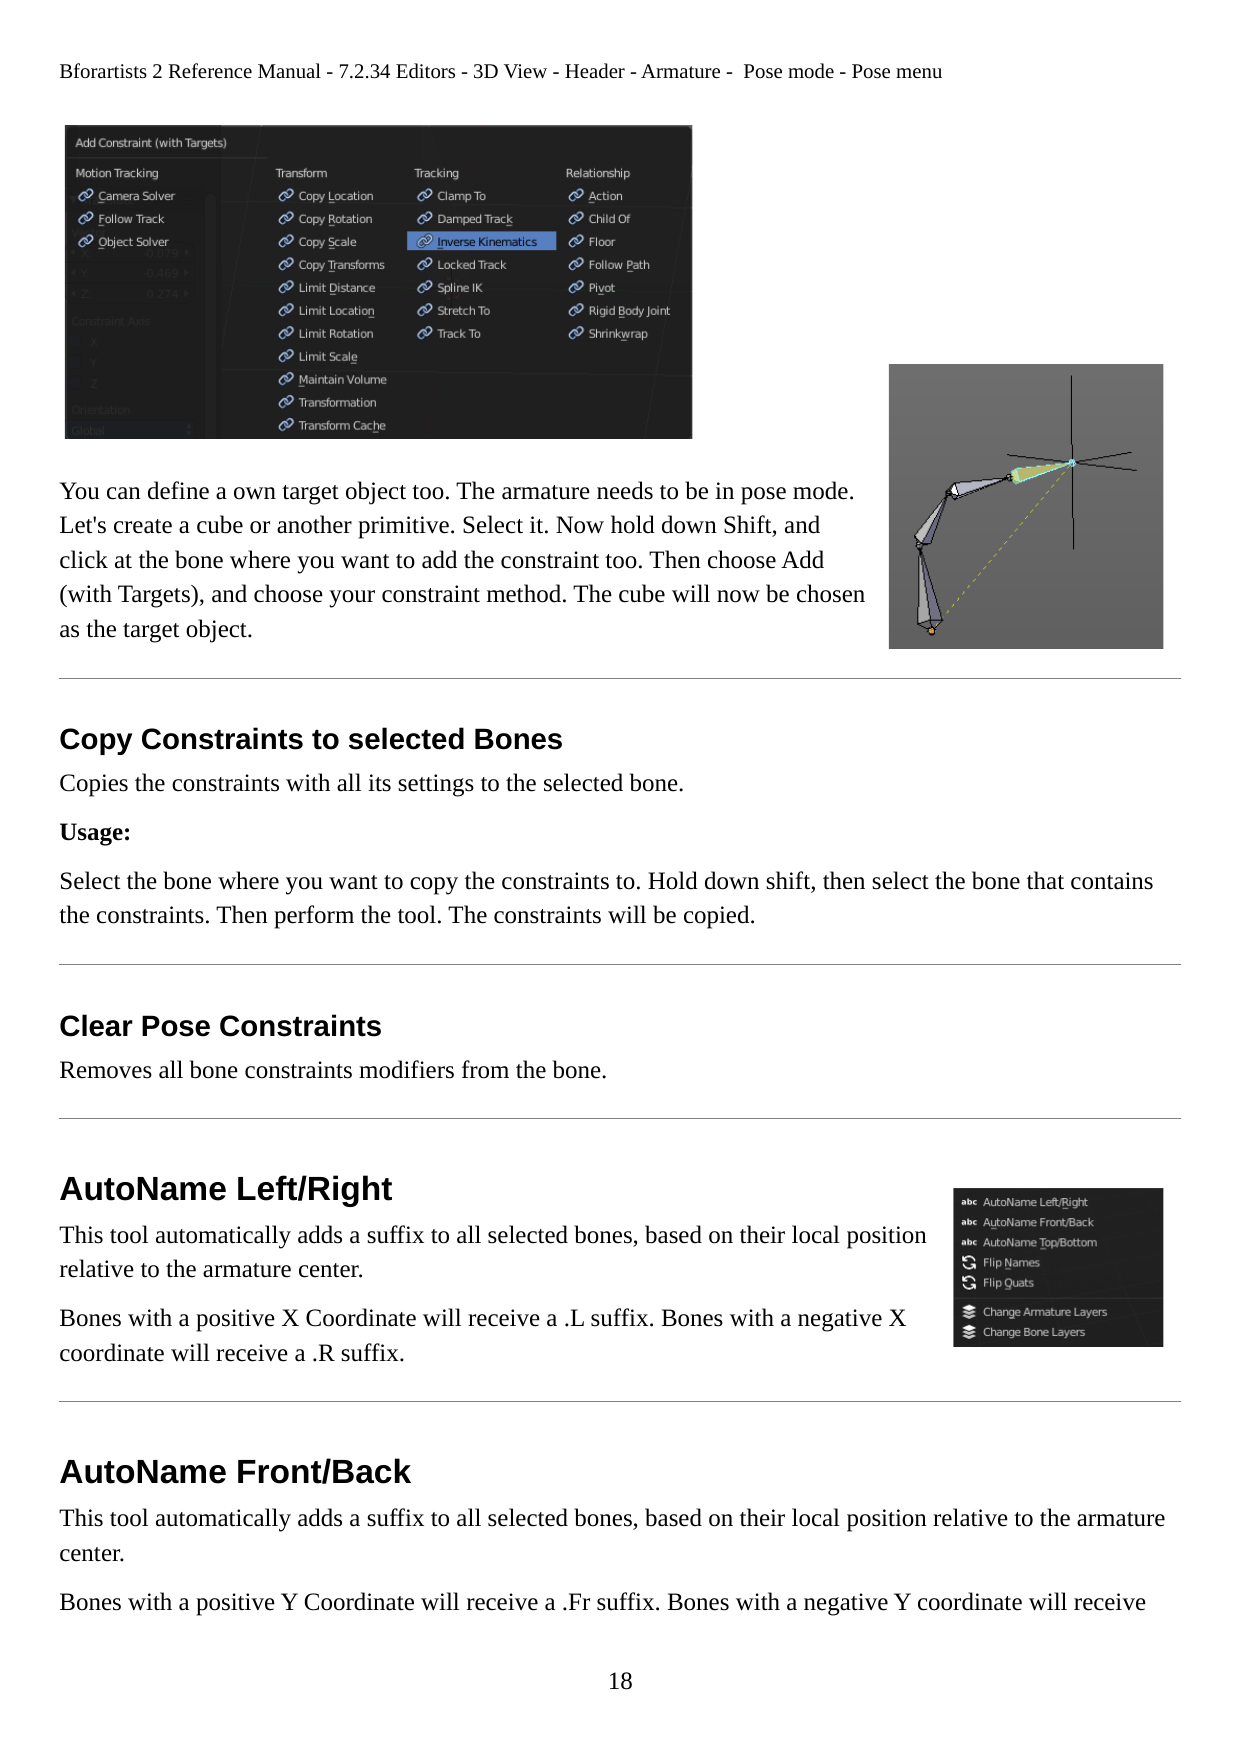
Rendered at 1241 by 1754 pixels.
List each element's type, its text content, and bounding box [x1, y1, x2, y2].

text Usage: [59, 817, 1181, 846]
subtitle Copy Constraints to selected Bones [59, 722, 1181, 756]
picture [953, 1188, 1164, 1347]
text Bones with a positive X Coordinate will receive a .L suffix. Bones with a negative X coordinate will receive a .R suffix. [59, 1303, 1181, 1367]
subtitle AutoName Left/Right [59, 1169, 1181, 1207]
text You can define a own target object too. The armature needs to be in pose mode. Let's create a cube or another primitive. Select it. Now hold down Shift, and click at the bone where you want to add the constraint too. Then choose Add (with Targets), and choose your constraint method. The cube will now be chosen as the target object. [59, 476, 888, 643]
picture [888, 364, 1164, 649]
text Select the bone where you want to copy the constraints to. Hold down shift, then select the bone that contains the constraints. Then perform the tool. The constraints will be copied. [59, 866, 1181, 929]
picture [64, 125, 693, 439]
text Copies the constraints with all its settings to the selected bone. [59, 768, 1181, 797]
text Bones with a positive Y Coordinate will receive a .Fr suffix. Bones with a negative Y coordinate will receive [59, 1587, 1181, 1615]
text This tool automatically adds a suffix to all selected bones, based on their local position relative to the armature center. [59, 1503, 1181, 1566]
subtitle Clear Pose Constraints [59, 1008, 1181, 1042]
text Removes all bone constraints modifiers from the bone. [59, 1055, 1181, 1083]
subtitle AutoName Front/Back [59, 1452, 1181, 1491]
text This tool automatically adds a suffix to all selected bones, based on their local position relative to the armature center. [59, 1220, 953, 1283]
